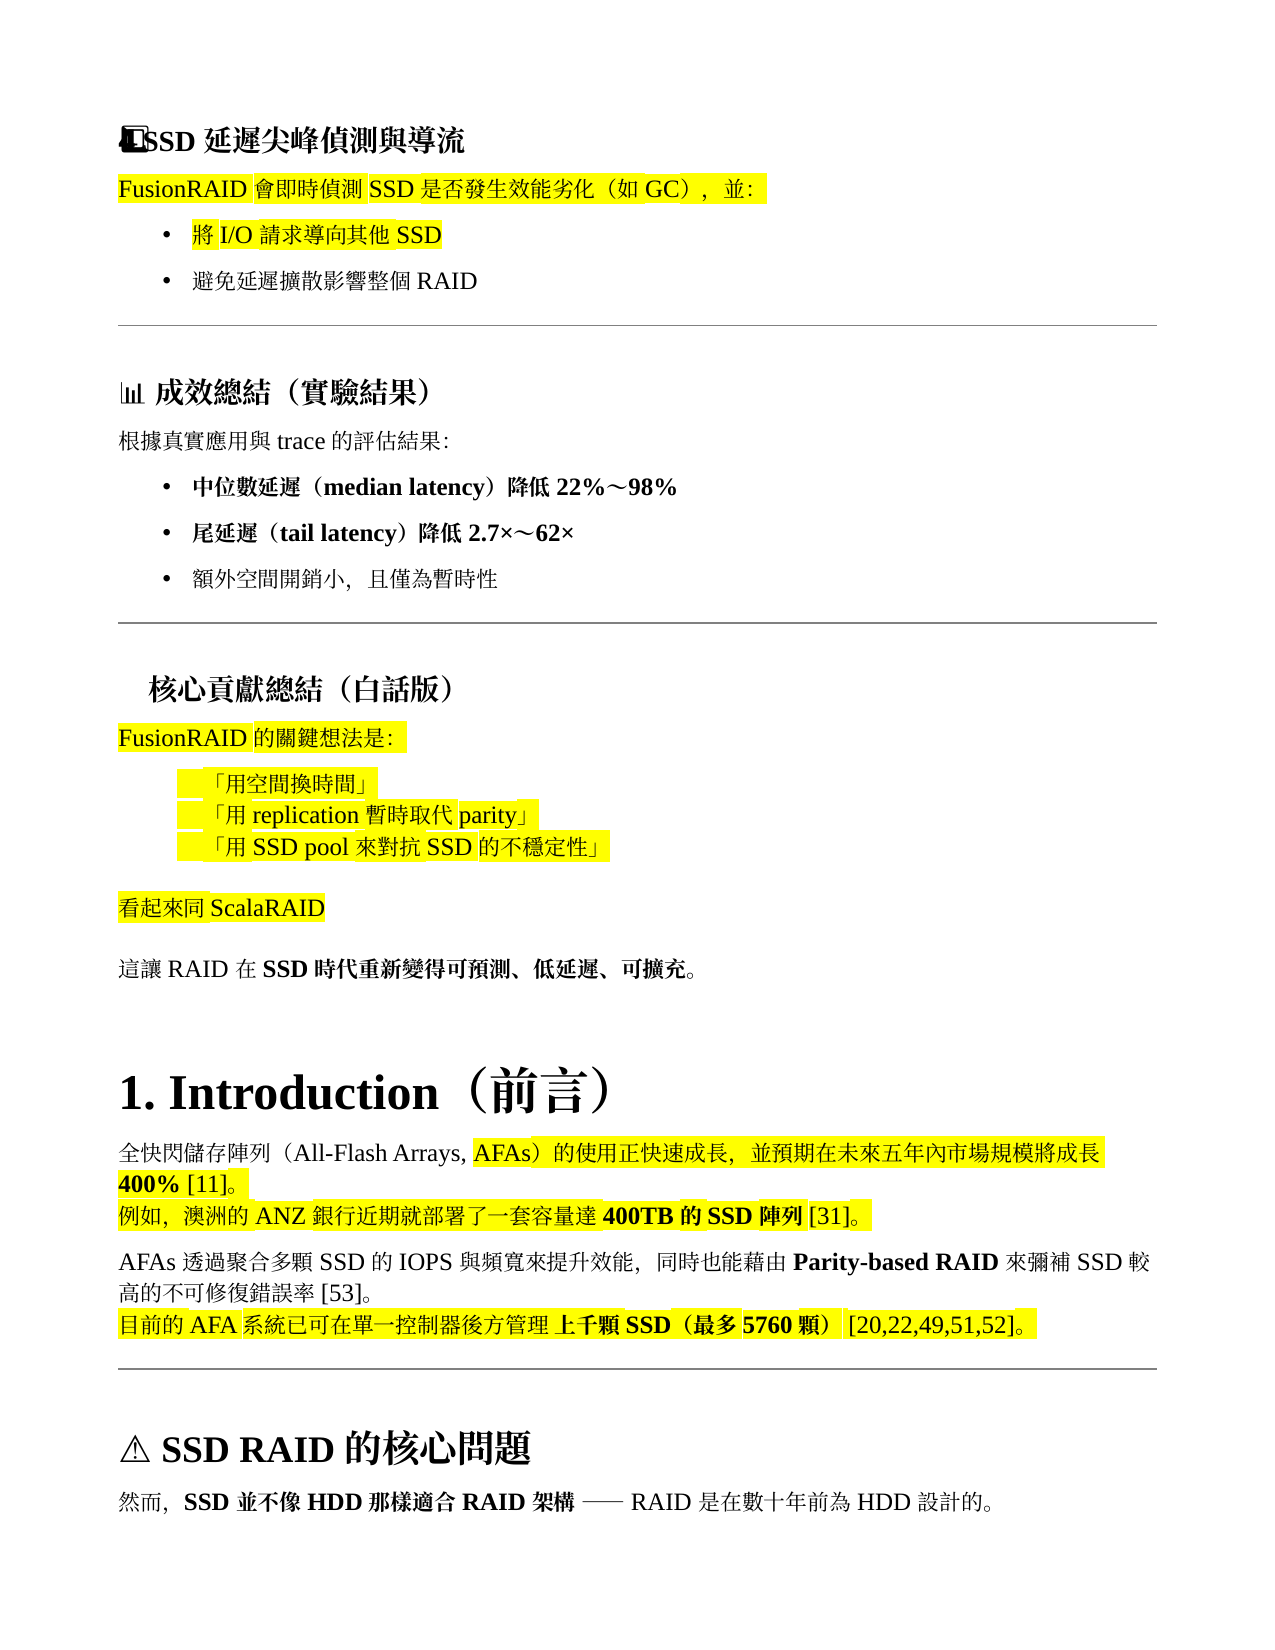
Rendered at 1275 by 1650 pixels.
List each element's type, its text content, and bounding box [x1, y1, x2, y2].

text 這讓 RAID 在 SSD 時代重新變得可預測、低延遲、可擴充。 [118, 952, 1157, 983]
list 尾延遲（tail latency）降低 2.7×～62× [162, 516, 1157, 547]
text 然而，SSD 並不像 HDD 那樣適合 RAID 架構 —— RAID 是在數十年前為 HDD 設計的。 [118, 1486, 1157, 1517]
list 中位數延遲（median latency）降低 22%～98% [162, 470, 1157, 501]
subtitle 4️⃣ SSD 延遲尖峰偵測與導流 [118, 118, 1157, 160]
subtitle 📊 成效總結（實驗結果） [118, 369, 1157, 411]
subtitle 1. Introduction（前言） [118, 1052, 1157, 1124]
text AFAs 透過聚合多顆 SSD 的 IOPS 與頻寬來提升效能，同時也能藉由 Parity-based RAID 來彌補 SSD 較高的不可修復錯誤率 [53]。 目前的 AFA 系統已可在單一控制器後方管理 上千顆 SSD（最多 5760 顆） [20,22,49,51,52]。 [118, 1245, 1157, 1339]
text FusionRAID 的關鍵想法是： [118, 721, 1157, 753]
list 避免延遲擴散影響整個 RAID [162, 264, 1157, 296]
text 根據真實應用與 trace 的評估結果： [118, 424, 1157, 455]
text 全快閃儲存陣列（All-Flash Arrays, AFAs）的使用正快速成長，並預期在未來五年內市場規模將成長 400% [11]。 例如，澳洲的 ANZ 銀行近期就部署了一套容量達 400TB 的 SSD 陣列 [31]。 [118, 1136, 1157, 1231]
text FusionRAID 會即時偵測 SSD 是否發生效能劣化（如 GC），並： [118, 172, 1157, 204]
text ✅ 「用空間換時間」 ✅ 「用 replication 暫時取代 parity」 ✅ 「用 SSD pool 來對抗 SSD 的不穩定性」 [177, 767, 1098, 862]
subtitle 🧠 核心貢獻總結（白話版） [118, 667, 1157, 709]
text 看起來同ScalaRAID [118, 891, 1098, 923]
subtitle ⚠️ SSD RAID 的核心問題 [118, 1419, 1157, 1473]
list 將 I/O 請求導向其他 SSD [162, 218, 1157, 250]
list 額外空間開銷小，且僅為暫時性 [162, 562, 1157, 593]
